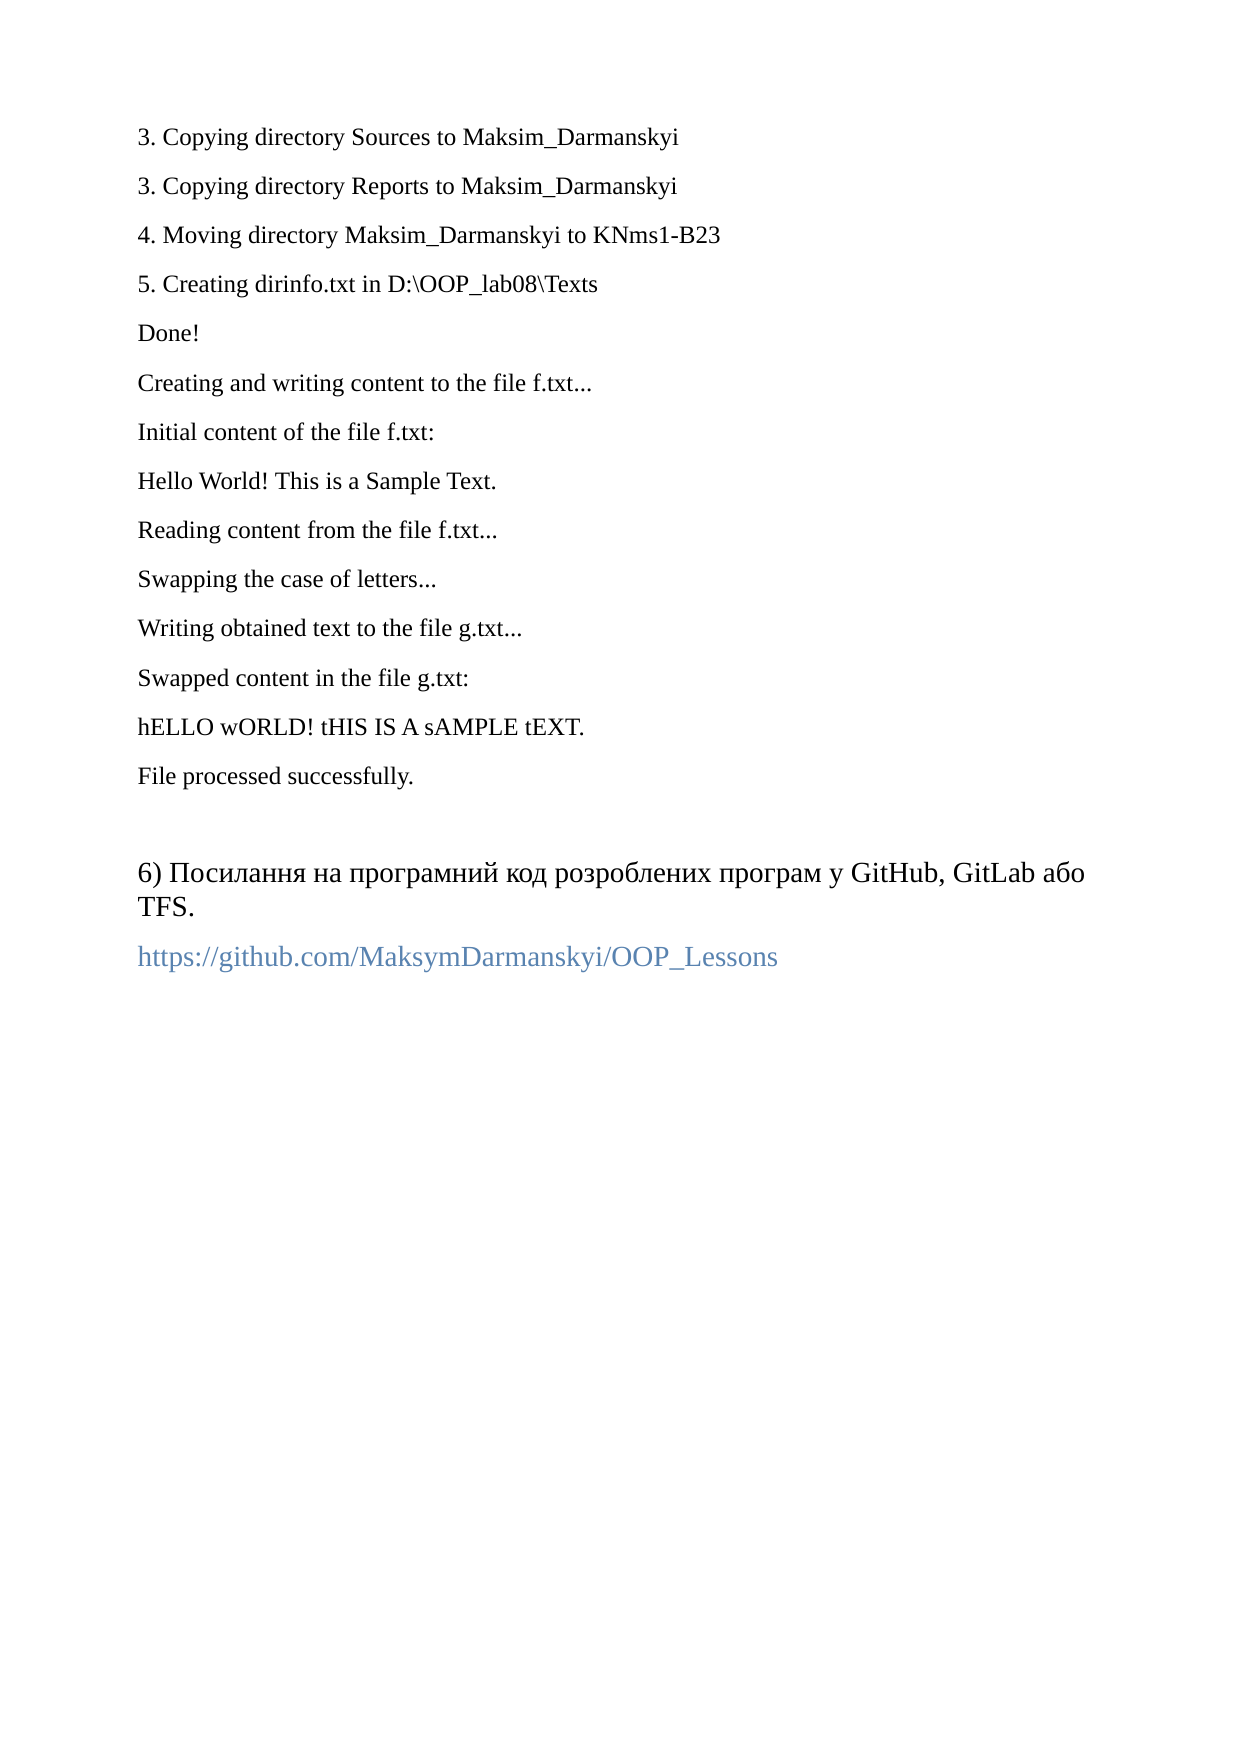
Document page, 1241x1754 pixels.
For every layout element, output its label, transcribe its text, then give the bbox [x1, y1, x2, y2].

text 3. Copying directory Reports to Maksim_Darmanskyi [137, 167, 1112, 200]
text 4. Moving directory Maksim_Darmanskyi to KNms1-B23 [137, 216, 1112, 249]
text hELLO wORLD! tHIS IS A sAMPLE tEXT. [137, 708, 1112, 741]
text Done! [137, 315, 1112, 347]
text 5. Creating dirinfo.txt in D:\OOP_lab08\Texts [137, 266, 1112, 298]
text Initial content of the file f.txt: [137, 413, 1112, 446]
text https://github.com/MaksymDarmanskyi/OOP_Lessons [137, 939, 1112, 973]
text Swapping the case of letters... [137, 561, 1112, 593]
text Reading content from the file f.txt... [137, 511, 1112, 544]
text Hello World! This is a Sample Text. [137, 462, 1112, 495]
text File processed successfully. [137, 757, 1112, 790]
text 3. Copying directory Sources to Maksim_Darmanskyi [137, 118, 1112, 151]
text Writing obtained text to the file g.txt... [137, 610, 1112, 642]
text Swapped content in the file g.txt: [137, 659, 1112, 691]
text Creating and writing content to the file f.txt... [137, 364, 1112, 396]
text 6) Посилання на програмний код розроблених програм у GitHub, GitLab або TFS. [137, 856, 1112, 923]
